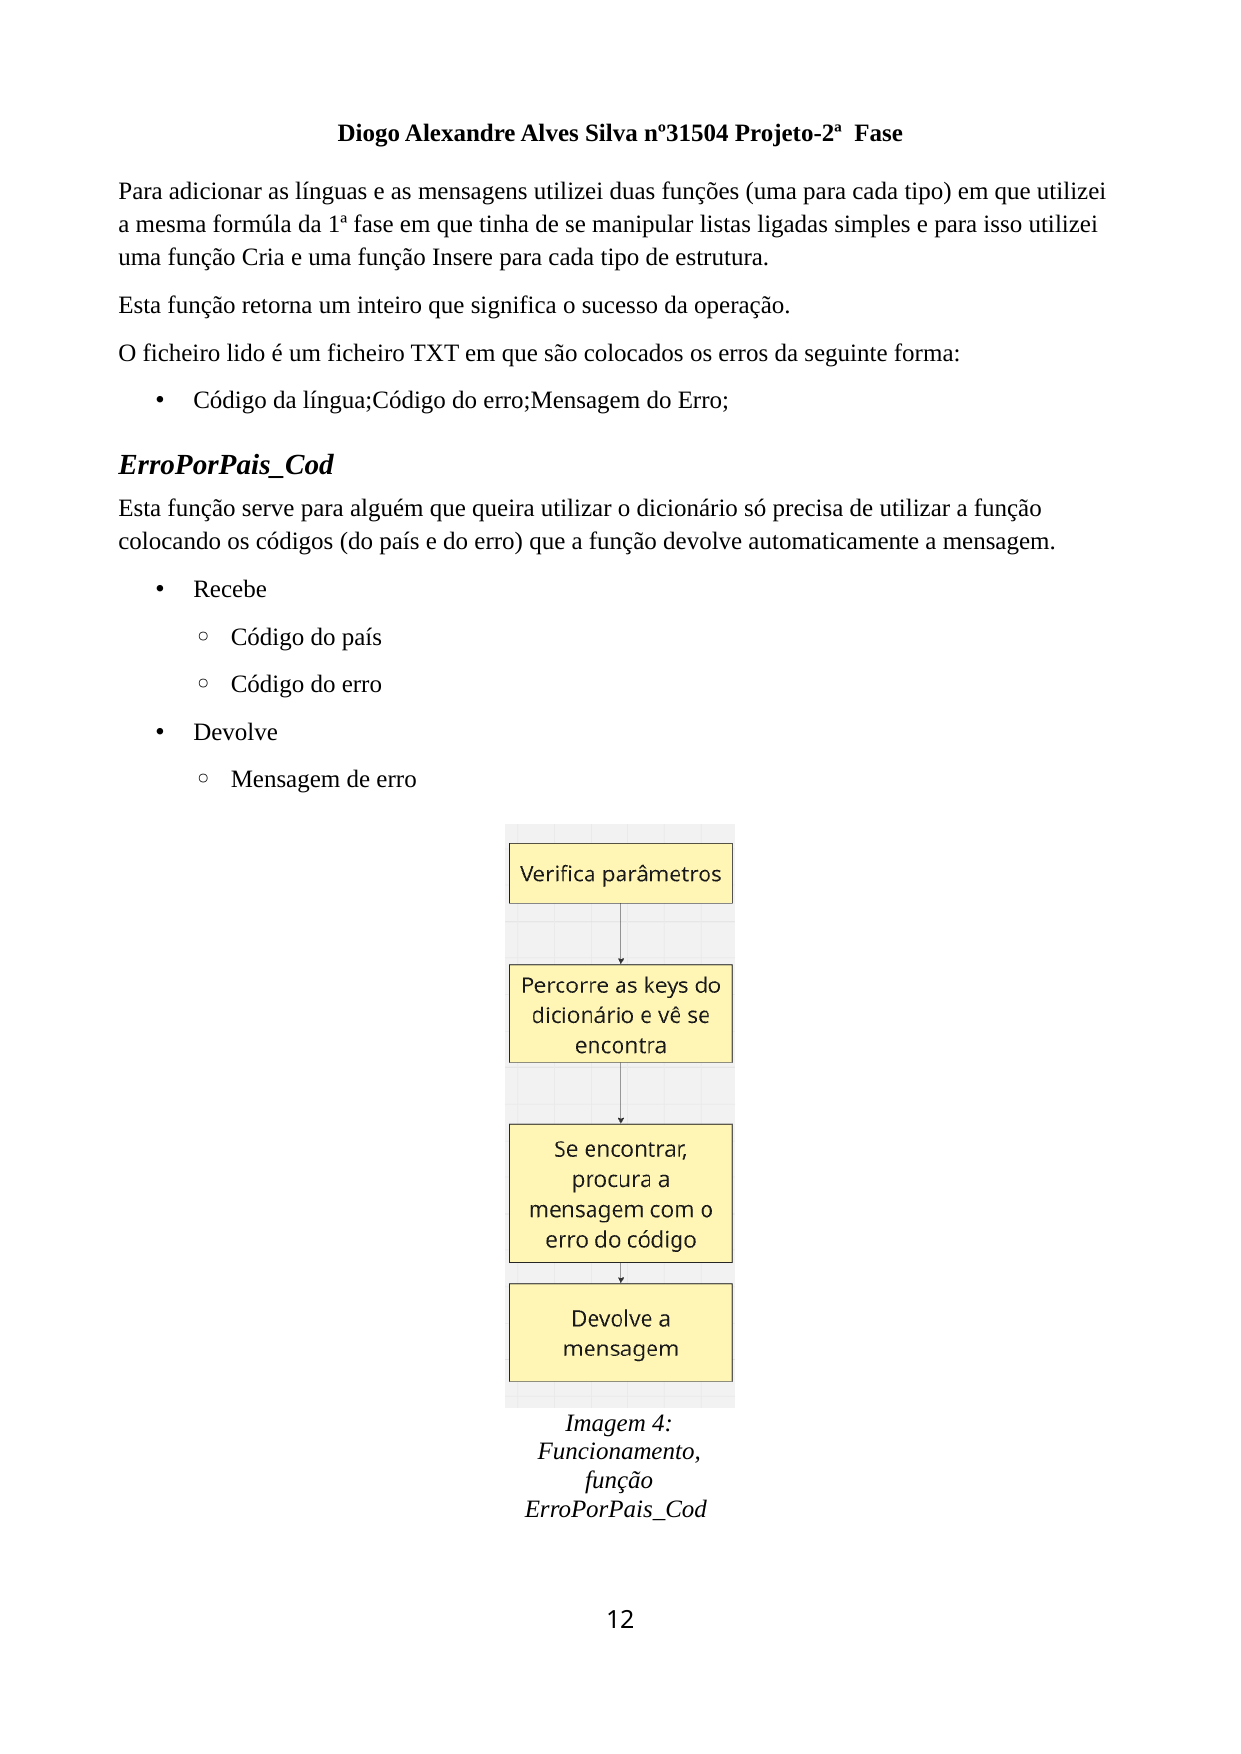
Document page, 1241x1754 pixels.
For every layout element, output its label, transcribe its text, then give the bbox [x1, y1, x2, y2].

list Mensagem de erro [193, 764, 1122, 793]
list Devolve [156, 717, 1122, 746]
list Código do país [193, 622, 1122, 650]
picture [505, 824, 735, 1408]
text Esta função serve para alguém que queira utilizar o dicionário só precisa de utilizar a função colocando os códigos (do país e do erro) que a função devolve automaticamente a mensagem. [118, 493, 1122, 555]
subtitle ErroPorPais_Cod [118, 447, 1122, 481]
list Código da língua;Código do erro;Mensagem do Erro; [156, 385, 1122, 414]
list Código do erro [193, 669, 1122, 698]
text O ficheiro lido é um ficheiro TXT em que são colocados os erros da seguinte forma: [118, 338, 1122, 366]
list Recebe [156, 574, 1122, 603]
text Para adicionar as línguas e as mensagens utilizei duas funções (uma para cada tipo) em que utilizei a mesma formúla da 1ª fase em que tinha de se manipular listas ligadas simples e para isso utilizei uma função Cria e uma função Insere para cada tipo de estrutura. [118, 176, 1122, 271]
text Esta função retorna um inteiro que significa o sucesso da operação. [118, 290, 1122, 319]
text Imagem 4: Funcionamento, função ErroPorPais_Cod [505, 1408, 735, 1523]
